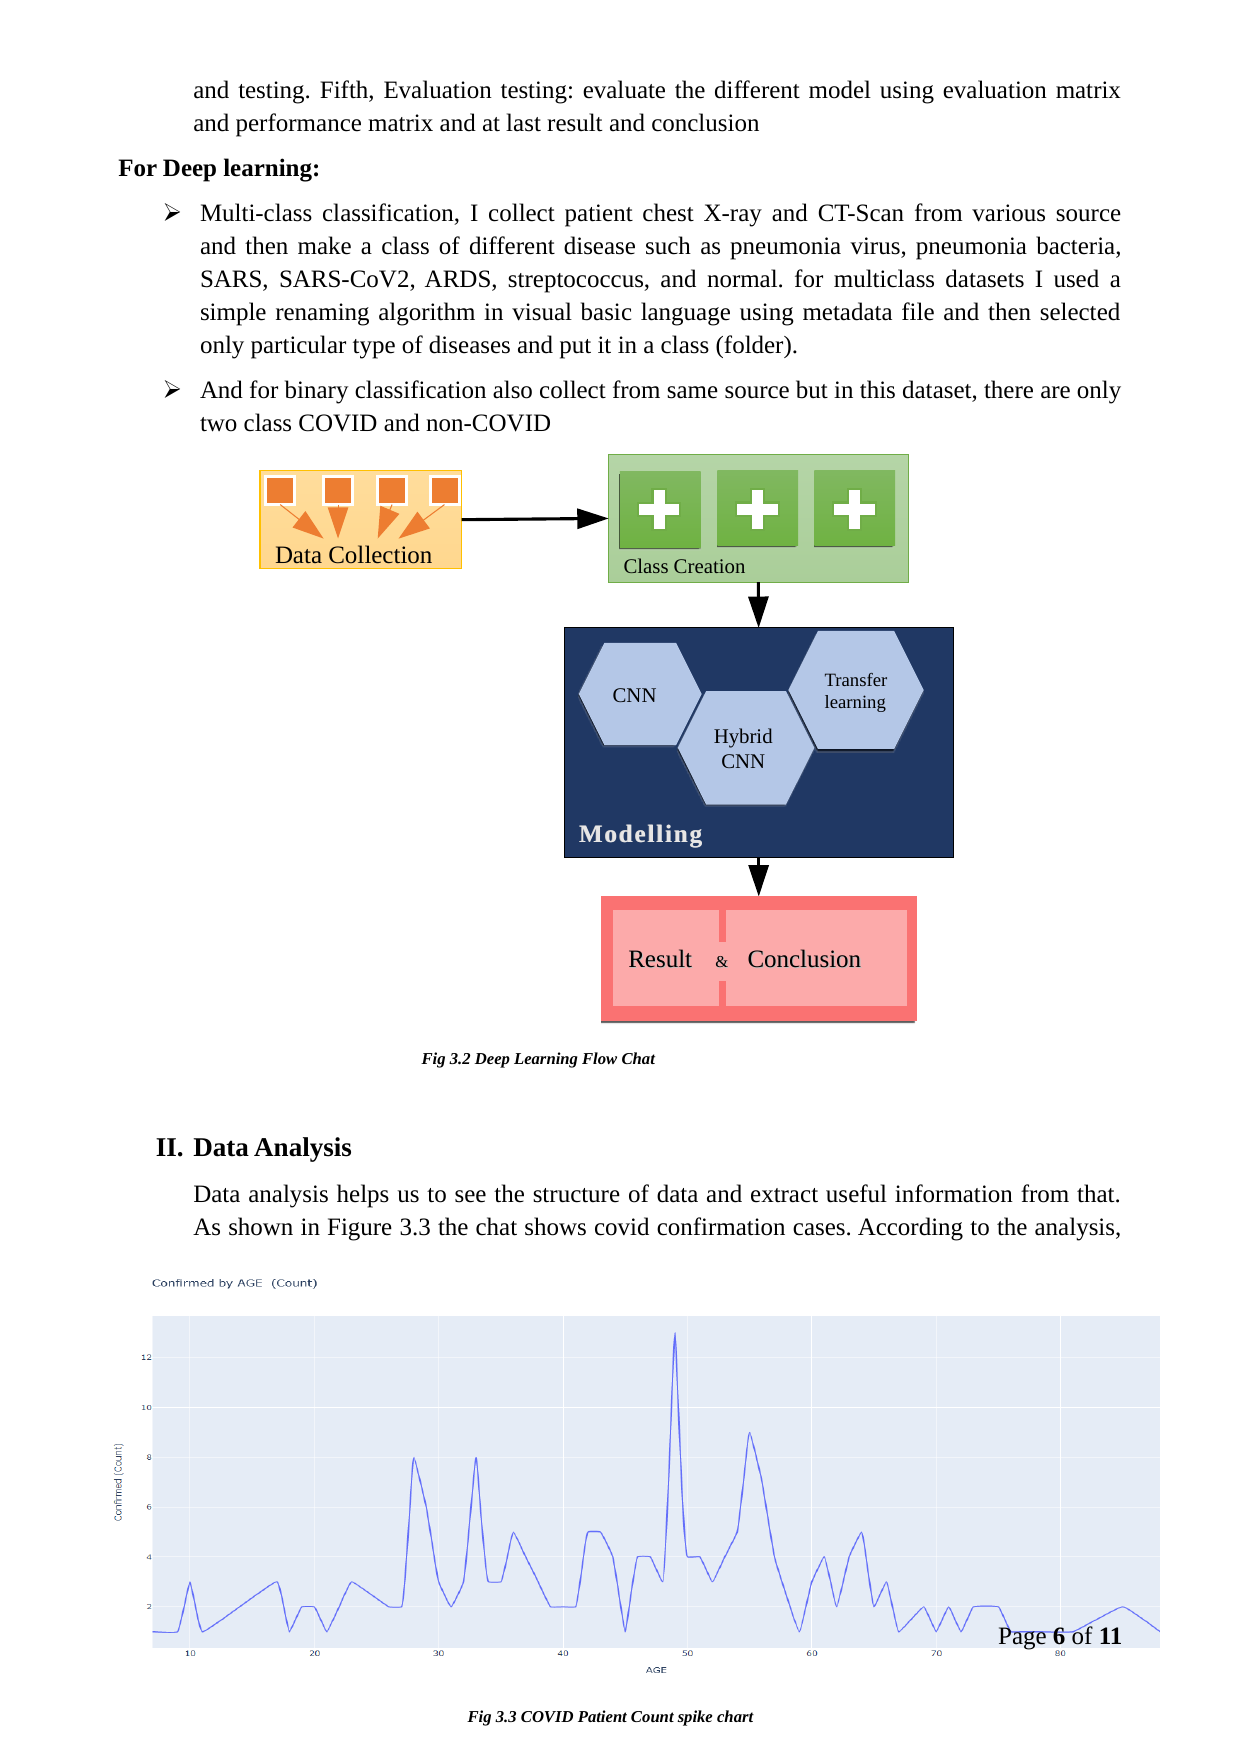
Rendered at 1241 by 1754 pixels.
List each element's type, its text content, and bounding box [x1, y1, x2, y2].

text and testing. Fifth, Evaluation testing: evaluate the different model using evaluation matrix and performance matrix and at last result and conclusion [193, 75, 1122, 137]
list Data Analysis [156, 1132, 1122, 1163]
list And for binary classification also collect from same source but in this dataset, there are only two class COVID and non-COVID [162, 375, 1122, 437]
text For Deep learning: [118, 153, 1122, 182]
list Multi-class classification, I collect patient chest X-ray and CT-Scan from various source and then make a class of different disease such as pneumonia virus, pneumonia bacteria, SARS, SARS-CoV2, ARDS, streptococcus, and normal. for multiclass datasets I used a simple renaming algorithm in visual basic language using metadata file and then selected only particular type of diseases and put it in a class (folder). [162, 198, 1122, 359]
text Data analysis helps us to see the structure of data and extract useful information from that. As shown in Figure 3.3 the chat shows covid confirmation cases. According to the analysis, [193, 1179, 1122, 1241]
